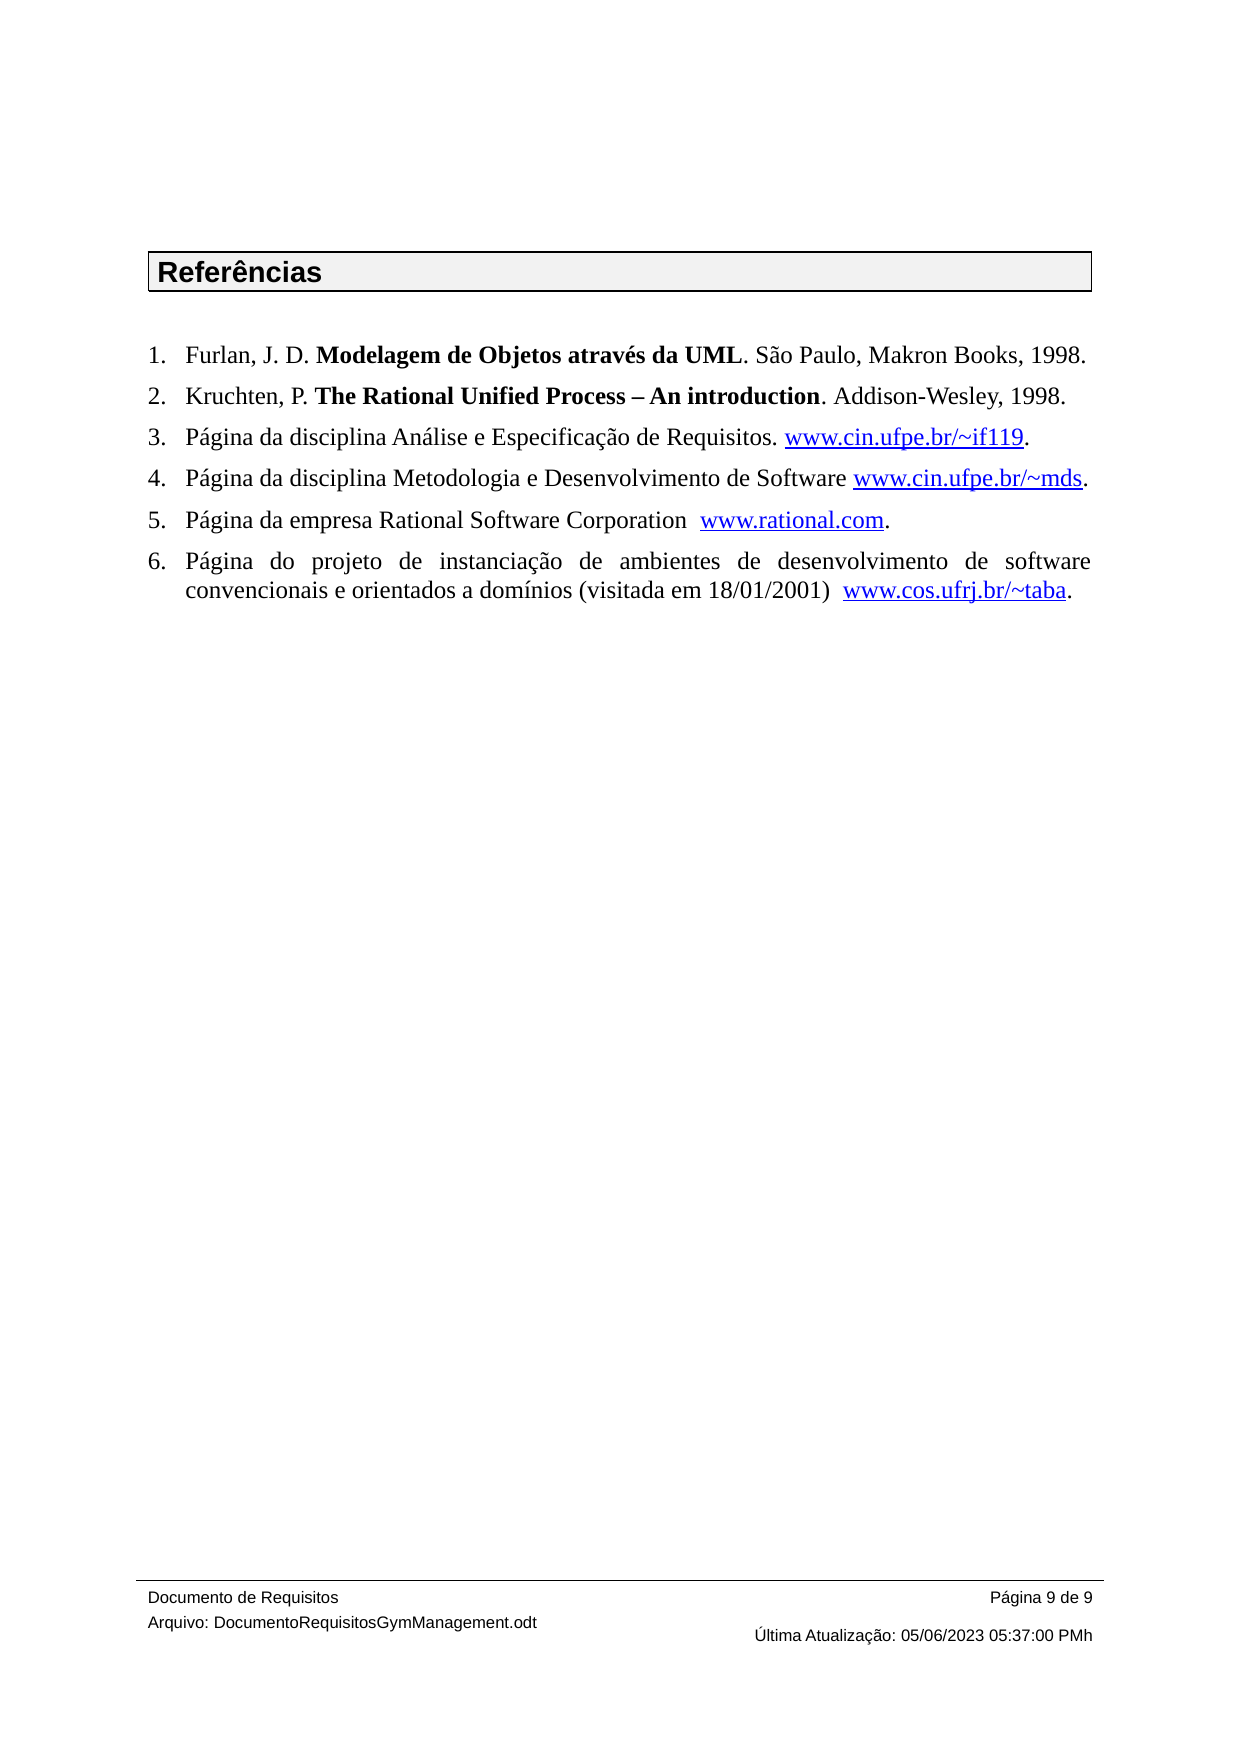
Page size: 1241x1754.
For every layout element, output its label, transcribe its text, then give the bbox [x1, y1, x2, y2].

table_header [827, 148, 871, 226]
list Furlan, J. D. Modelagem de Objetos através da UML. São Paulo, Makron Books, 1998. [148, 340, 1092, 368]
list Página da empresa Rational Software Corporation www.rational.com. [148, 505, 1092, 533]
table_header [576, 148, 620, 226]
table_header [620, 148, 827, 226]
table_header [871, 148, 1015, 226]
table_header [369, 148, 576, 226]
list Página do projeto de instanciação de ambientes de desenvolvimento de software convencionais e orientados a domínios (visitada em 18/01/2001) www.cos.ufrj.br/~taba. [148, 546, 1092, 603]
list Kruchten, P. The Rational Unified Process – An introduction. Addison-Wesley, 1998. [148, 381, 1092, 410]
subtitle Referências [149, 253, 1091, 290]
list Página da disciplina Metodologia e Desenvolvimento de Software www.cin.ufpe.br/~mds. [148, 463, 1092, 492]
list Página da disciplina Análise e Especificação de Requisitos. www.cin.ufpe.br/~if119. [148, 422, 1092, 451]
table_header [325, 148, 369, 226]
table_header [136, 148, 325, 226]
